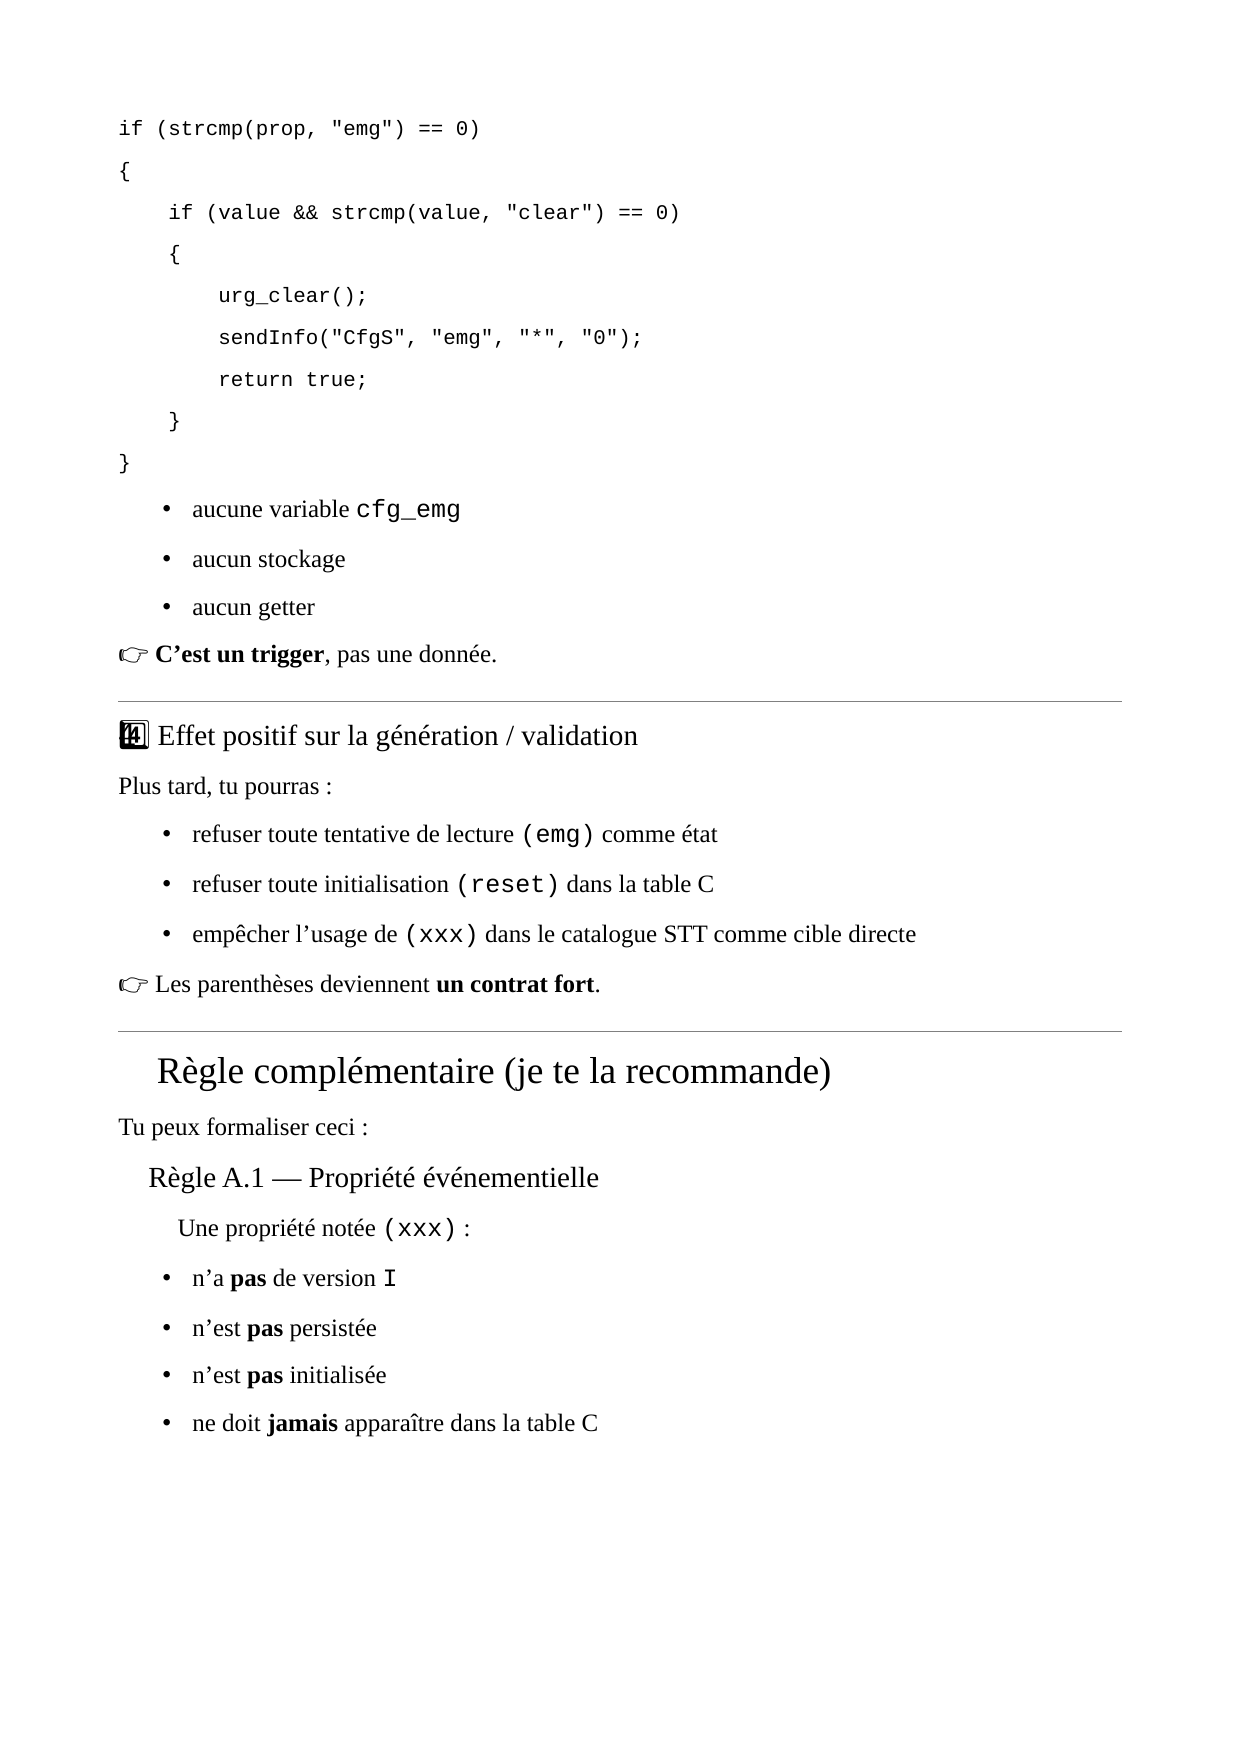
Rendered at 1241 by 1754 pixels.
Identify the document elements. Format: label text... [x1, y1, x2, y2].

text { [118, 160, 1122, 183]
text 👉 Les parenthèses deviennent un contrat fort. [118, 969, 1122, 998]
text sendInfo("CfgS", "emg", "*", "0"); [118, 327, 1122, 351]
text Plus tard, tu pourras : [118, 771, 1122, 800]
text return true; [118, 369, 1122, 392]
list ne doit jamais apparaître dans la table C [162, 1408, 1122, 1437]
list aucun getter [162, 592, 1122, 620]
text 👉 C’est un trigger, pas une donnée. [118, 639, 1122, 668]
subtitle 4️⃣ Effet positif sur la génération / validation [118, 718, 1122, 752]
list n’a pas de version I [162, 1263, 1122, 1294]
list refuser toute tentative de lecture (emg) comme état [162, 819, 1122, 850]
text } [118, 411, 1122, 434]
text if (strcmp(prop, "emg") == 0) [118, 118, 1122, 142]
text } [118, 452, 1122, 476]
list n’est pas initialisée [162, 1361, 1122, 1389]
list aucun stockage [162, 544, 1122, 573]
text Une propriété notée (xxx) : [177, 1213, 1063, 1244]
text urg_clear(); [118, 285, 1122, 309]
text if (value && strcmp(value, "clear") == 0) [118, 202, 1122, 225]
list aucune variable cfg_emg [162, 494, 1122, 525]
text { [118, 243, 1122, 267]
subtitle 🔹 Règle A.1 — Propriété événementielle [118, 1160, 1122, 1193]
text Tu peux formaliser ceci : [118, 1112, 1122, 1141]
list refuser toute initialisation (reset) dans la table C [162, 869, 1122, 900]
list empêcher l’usage de (xxx) dans le catalogue STT comme cible directe [162, 919, 1122, 950]
subtitle 📌 Règle complémentaire (je te la recommande) [118, 1048, 1122, 1091]
list n’est pas persistée [162, 1313, 1122, 1342]
